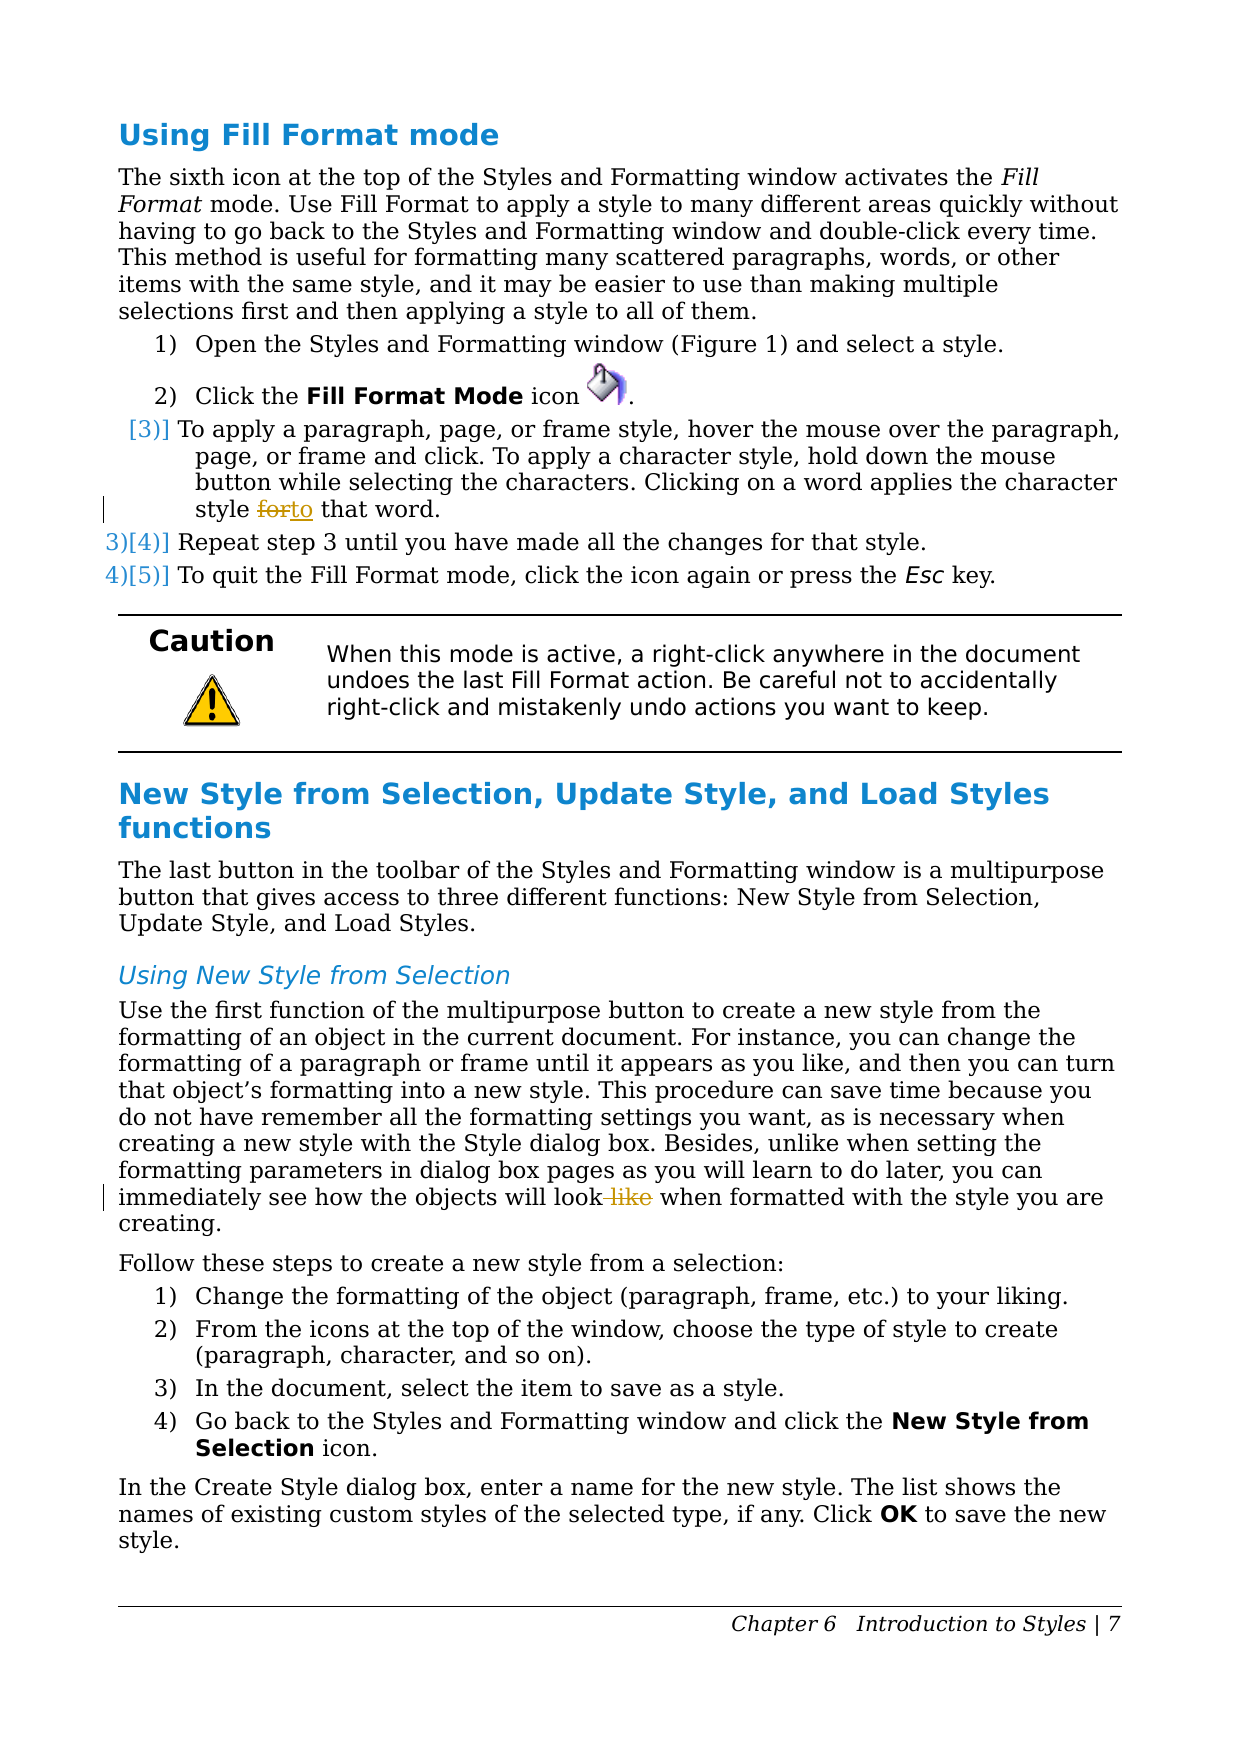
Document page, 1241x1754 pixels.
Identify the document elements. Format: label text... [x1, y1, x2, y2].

list In the document, select the item to save as a style. [177, 1375, 1122, 1402]
list Follow these steps to create a new style from a selection: [118, 1250, 1122, 1276]
list To apply a paragraph, page, or frame style, hover the mouse over the paragraph, page, or frame and click. To apply a character style, hold down the mouse button while selecting the characters. Clicking on a word applies the character style to that word. [177, 416, 1122, 523]
text The last button in the toolbar of the Styles and Formatting window is a multipurpose button that gives access to three different functions: New Style from Selection, Update Style, and Load Styles. [118, 857, 1122, 937]
subtitle Using New Style from Selection [118, 962, 1122, 991]
list Change the formatting of the object (paragraph, frame, etc.) to your liking. [177, 1283, 1122, 1309]
picture [179, 670, 244, 730]
subtitle Using Fill Format mode [118, 118, 1122, 152]
list Repeat step 3 until you have made all the changes for that style. [177, 529, 1122, 556]
text Use the first function of the multipurpose button to create a new style from the formatting of an object in the current document. For instance, you can change the formatting of a paragraph or frame until it appears as you like, and then you can turn that object’s formatting into a new style. This procedure can save time because you do not have remember all the formatting settings you want, as is necessary when creating a new style with the Style dialog box. Besides, unlike when setting the formatting parameters in dialog box pages as you will learn to do later, you can immediately see how the objects will look when formatted with the style you are creating. [118, 997, 1122, 1237]
table_header Caution [118, 616, 305, 751]
list Open the Styles and Formatting window (Figure 1) and select a style. [177, 331, 1122, 358]
text In the Create Style dialog box, enter a name for the new style. The list shows the names of existing custom styles of the selected type, if any. Click OK to save the new style. [118, 1474, 1122, 1554]
subtitle New Style from Selection, Update Style, and Load Styles functions [118, 777, 1122, 845]
list Click the Fill Format Mode icon . [177, 364, 1122, 410]
list Go back to the Styles and Formatting window and click the New Style from Selection icon. [177, 1408, 1122, 1462]
list The sixth icon at the top of the Styles and Formatting window activates the Fill Format mode. Use Fill Format to apply a style to many different areas quickly without having to go back to the Styles and Formatting window and double-click every time. This method is useful for formatting many scattered paragraphs, words, or other items with the same style, and it may be easier to use than making multiple selections first and then applying a style to all of them. [118, 164, 1122, 324]
table_header When this mode is active, a right-click anywhere in the document undoes the last Fill Format action. Be careful not to accidentally right-click and mistakenly undo actions you want to keep. [305, 616, 1122, 751]
list To quit the Fill Format mode, click the icon again or press the Esc key. [177, 562, 1122, 589]
list From the icons at the top of the window, choose the type of style to create (paragraph, character, and so on). [177, 1316, 1122, 1369]
picture [587, 363, 628, 405]
